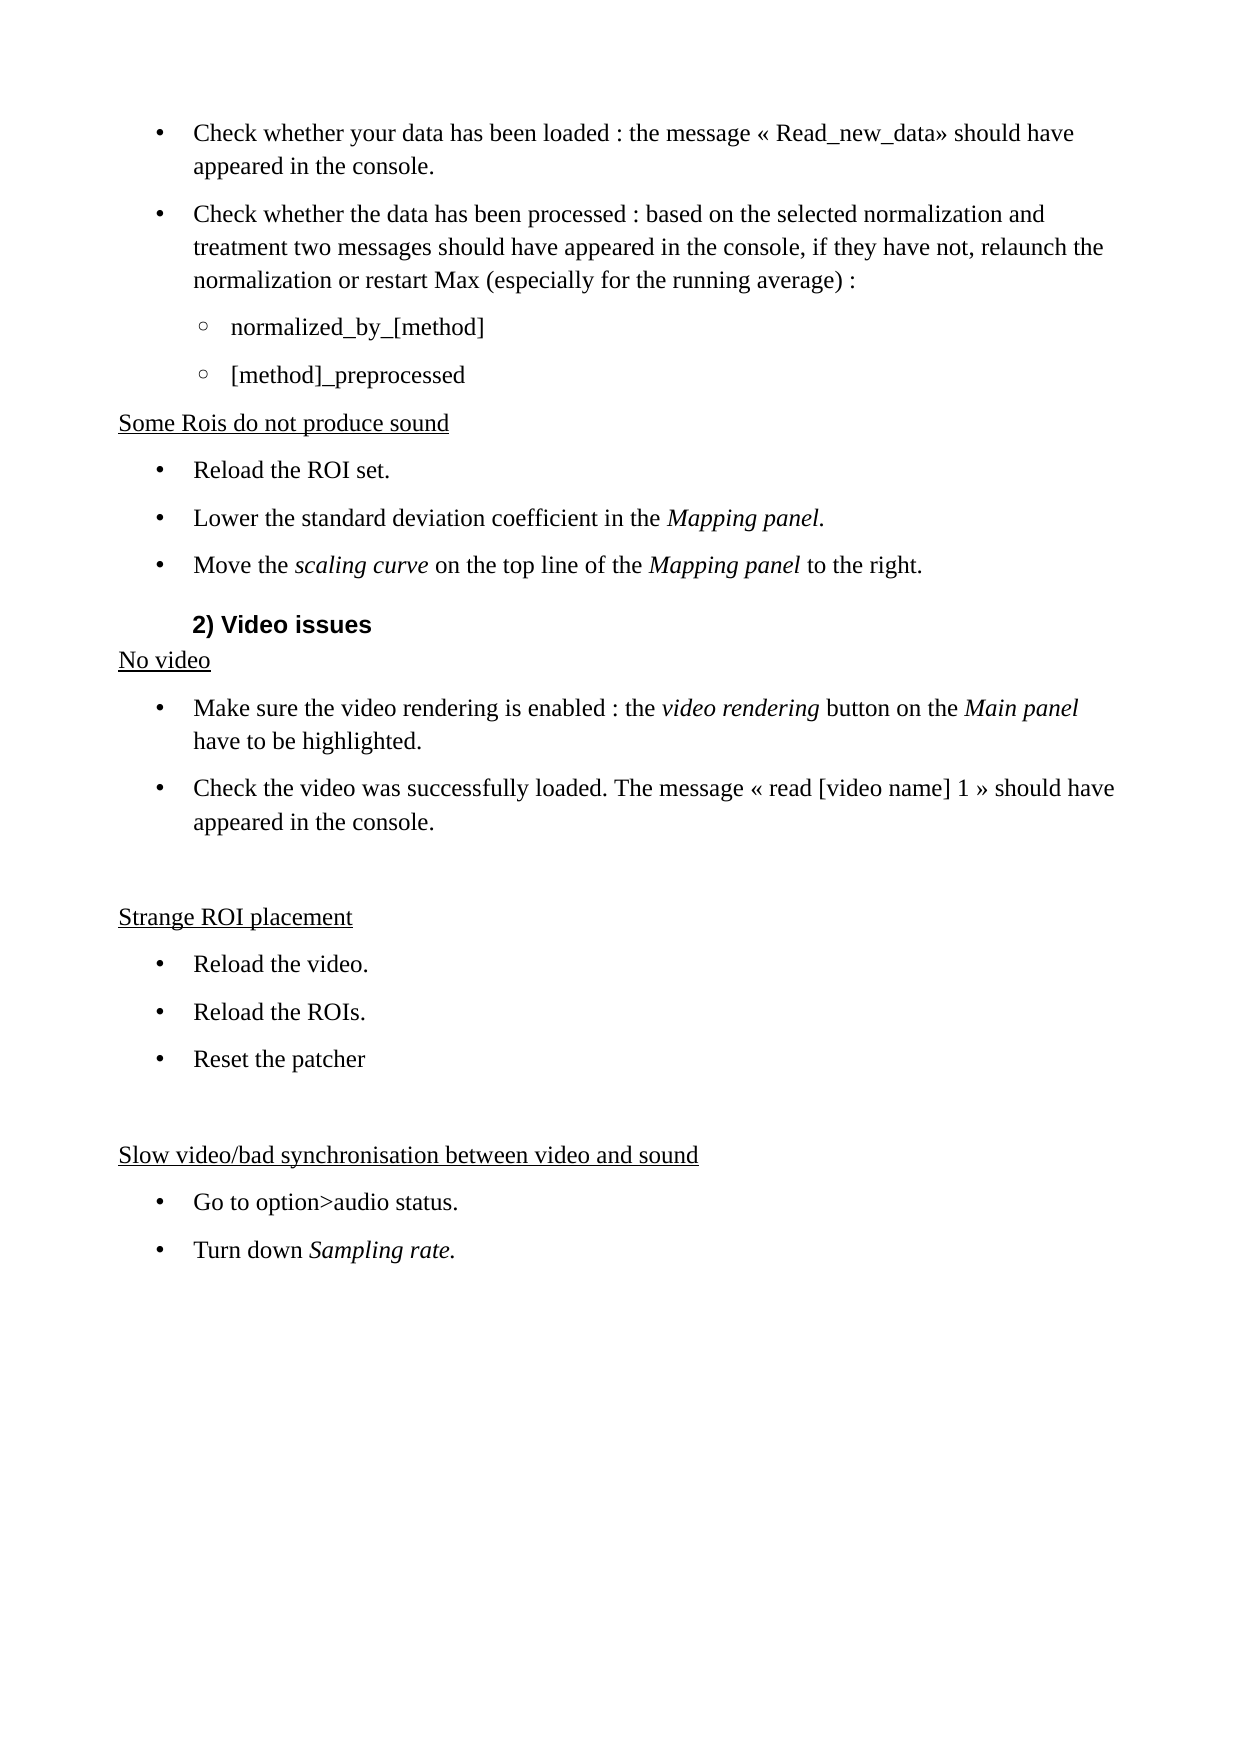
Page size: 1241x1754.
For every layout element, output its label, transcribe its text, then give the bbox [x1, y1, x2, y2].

text Strange ROI placement [118, 902, 1122, 931]
list Move the scaling curve on the top line of the Mapping panel to the right. [156, 550, 1122, 579]
list normalized_by_[method] [193, 312, 1122, 341]
list Go to option>audio status. [156, 1187, 1122, 1216]
list Reload the ROIs. [156, 997, 1122, 1026]
text Slow video/bad synchronisation between video and sound [118, 1140, 1122, 1168]
list Check the video was successfully loaded. The message « read [video name] 1 » should have appeared in the console. [156, 773, 1122, 835]
list Lower the standard deviation coefficient in the Mapping panel. [156, 503, 1122, 532]
list Turn down Sampling rate. [156, 1235, 1122, 1264]
text No video [118, 645, 1122, 674]
list Reload the video. [156, 949, 1122, 978]
text Some Rois do not produce sound [118, 408, 1122, 436]
list Check whether your data has been loaded : the message « Read_new_data» should have appeared in the console. [156, 118, 1122, 180]
list [method]_preprocessed [193, 360, 1122, 389]
list Reset the patcher [156, 1044, 1122, 1073]
list Make sure the video rendering is enabled : the video rendering button on the Main panel have to be highlighted. [156, 693, 1122, 755]
subtitle 2) Video issues [118, 611, 1122, 639]
list Reload the ROI set. [156, 455, 1122, 484]
list Check whether the data has been processed : based on the selected normalization and treatment two messages should have appeared in the console, if they have not, relaunch the normalization or restart Max (especially for the running average) : [156, 199, 1122, 293]
